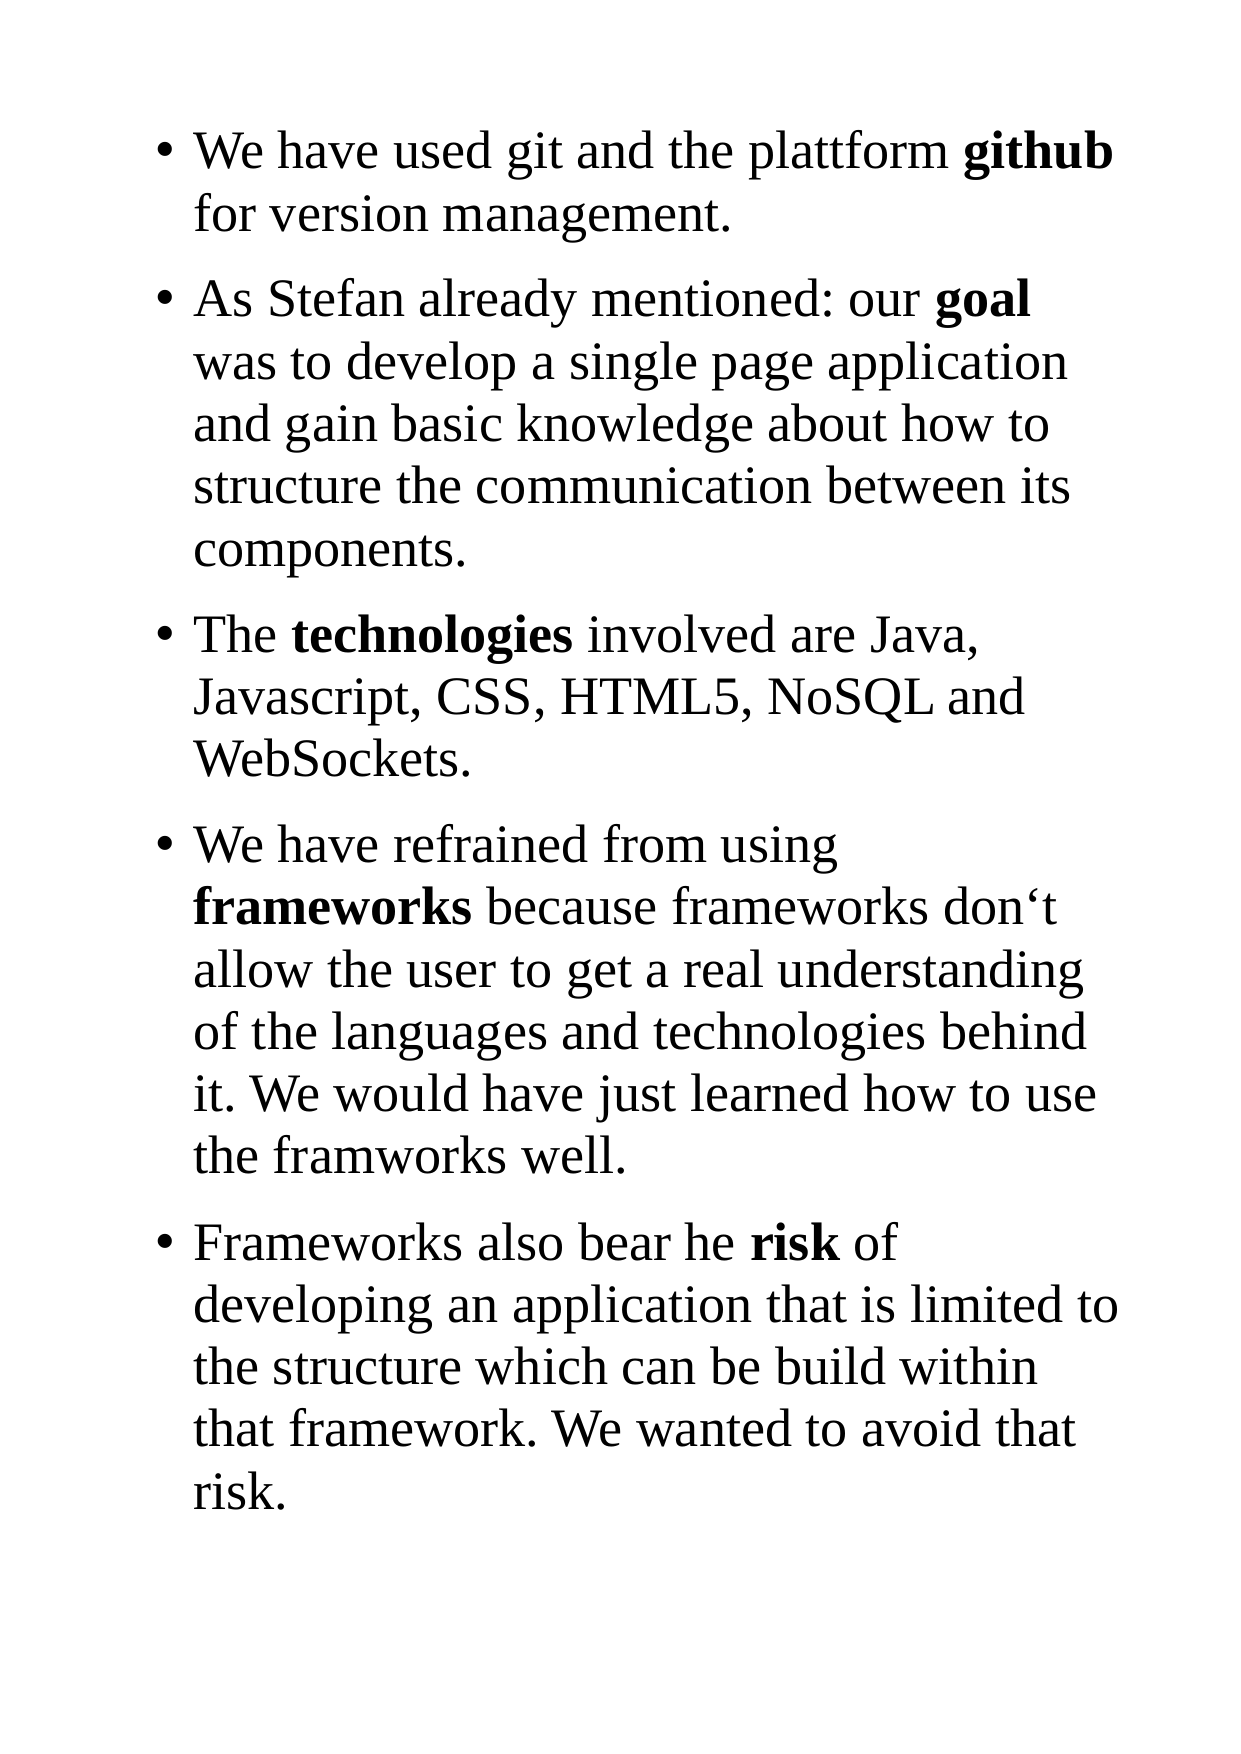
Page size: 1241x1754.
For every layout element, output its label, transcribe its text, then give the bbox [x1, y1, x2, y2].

list The technologies involved are Java, Javascript, CSS, HTML5, NoSQL and WebSockets. [156, 601, 1122, 788]
list Frameworks also bear he risk of developing an application that is limited to the structure which can be build within that framework. We wanted to avoid that risk. [156, 1209, 1122, 1521]
list We have used git and the plattform github for version management. [156, 118, 1122, 243]
list We have refrained from using frameworks because frameworks don‘t allow the user to get a real understanding of the languages and technologies behind it. We would have just learned how to use the framworks well. [156, 812, 1122, 1186]
list As Stefan already mentioned: our goal was to develop a single page application and gain basic knowledge about how to structure the communication between its components. [156, 266, 1122, 578]
